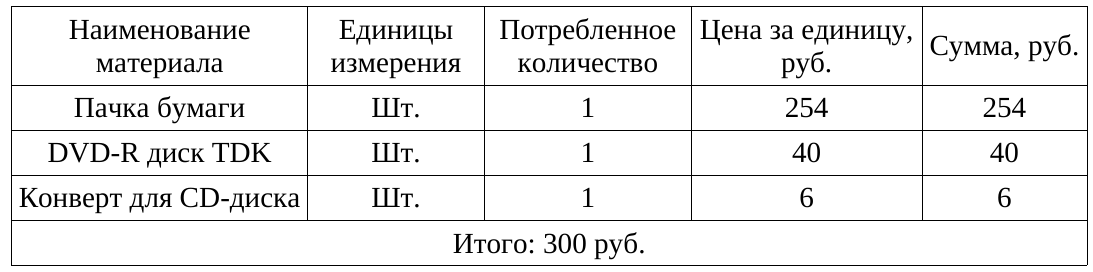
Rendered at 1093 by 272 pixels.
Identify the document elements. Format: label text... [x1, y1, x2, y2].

table_cell 40 [692, 131, 922, 175]
table_cell 40 [923, 131, 1087, 175]
table_header Единицы измерения [308, 7, 484, 84]
table_cell DVD-R диск TDK [12, 131, 307, 175]
table_cell 254 [923, 86, 1087, 130]
table_header Наименование материала [12, 7, 307, 84]
table_cell 6 [692, 176, 922, 220]
table_cell 254 [692, 86, 922, 130]
table_cell 1 [485, 86, 691, 130]
table_cell Конверт для CD-диска [12, 176, 307, 220]
table_cell Шт. [308, 176, 484, 220]
table_cell Шт. [308, 131, 484, 175]
table_cell Итого: 300 руб. [12, 221, 1087, 265]
table_cell 6 [923, 176, 1087, 220]
table_header Цена за единицу, руб. [692, 7, 922, 84]
table_cell Шт. [308, 86, 484, 130]
table_header Потребленное количество [485, 7, 691, 84]
table_header Сумма, руб. [923, 7, 1087, 84]
table_cell 1 [485, 176, 691, 220]
table_cell 1 [485, 131, 691, 175]
table_cell Пачка бумаги [12, 86, 307, 130]
